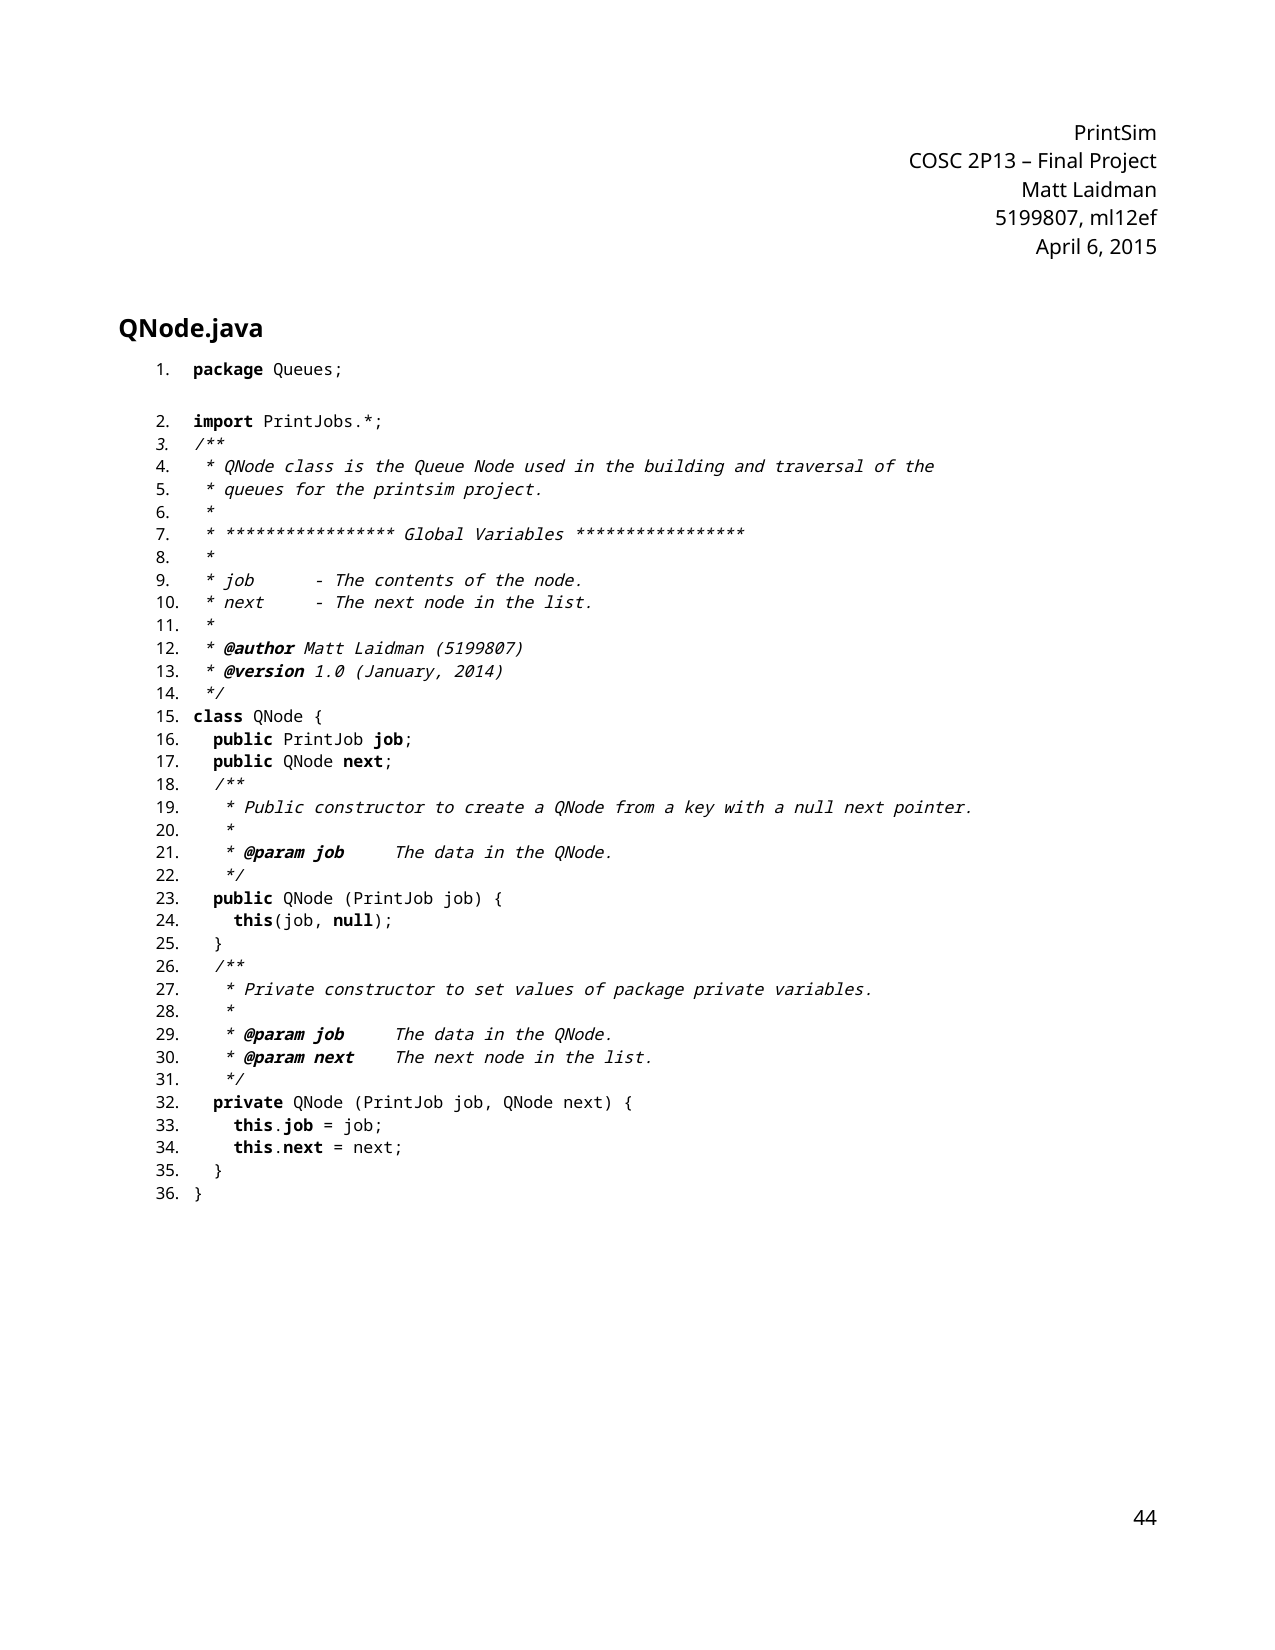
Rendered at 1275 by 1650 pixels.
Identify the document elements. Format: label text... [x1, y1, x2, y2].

list * ***************** Global Variables ***************** [156, 523, 1157, 546]
list /** [156, 432, 1157, 455]
list * [156, 500, 1157, 523]
list * @author Matt Laidman (5199807) [156, 636, 1157, 659]
list * queues for the printsim project. [156, 477, 1157, 500]
list public QNode (PrintJob job) { [156, 886, 1157, 909]
list * job - The contents of the node. [156, 568, 1157, 591]
list public PrintJob job; [156, 727, 1157, 750]
list */ [156, 682, 1157, 704]
list } [156, 932, 1157, 954]
list package Queues; [156, 357, 1157, 380]
list * [156, 546, 1157, 568]
list this.job = job; [156, 1113, 1157, 1136]
list */ [156, 863, 1157, 886]
list * @param job The data in the QNode. [156, 841, 1157, 863]
list /** [156, 773, 1157, 795]
list * QNode class is the Queue Node used in the building and traversal of the [156, 455, 1157, 477]
list this.next = next; [156, 1136, 1157, 1159]
list */ [156, 1068, 1157, 1091]
list * @version 1.0 (January, 2014) [156, 659, 1157, 682]
list import PrintJobs.*; [156, 409, 1157, 432]
list private QNode (PrintJob job, QNode next) { [156, 1091, 1157, 1113]
subtitle QNode.java [118, 311, 1157, 345]
list this(job, null); [156, 909, 1157, 932]
list * Public constructor to create a QNode from a key with a null next pointer. [156, 795, 1157, 818]
list * Private constructor to set values of package private variables. [156, 977, 1157, 1000]
list } [156, 1181, 1157, 1204]
list * [156, 614, 1157, 636]
list * [156, 818, 1157, 841]
list * @param job The data in the QNode. [156, 1022, 1157, 1045]
list /** [156, 954, 1157, 977]
list } [156, 1159, 1157, 1181]
list * @param next The next node in the list. [156, 1045, 1157, 1068]
list * [156, 1000, 1157, 1022]
list * next - The next node in the list. [156, 591, 1157, 614]
list class QNode { [156, 704, 1157, 727]
list public QNode next; [156, 750, 1157, 773]
